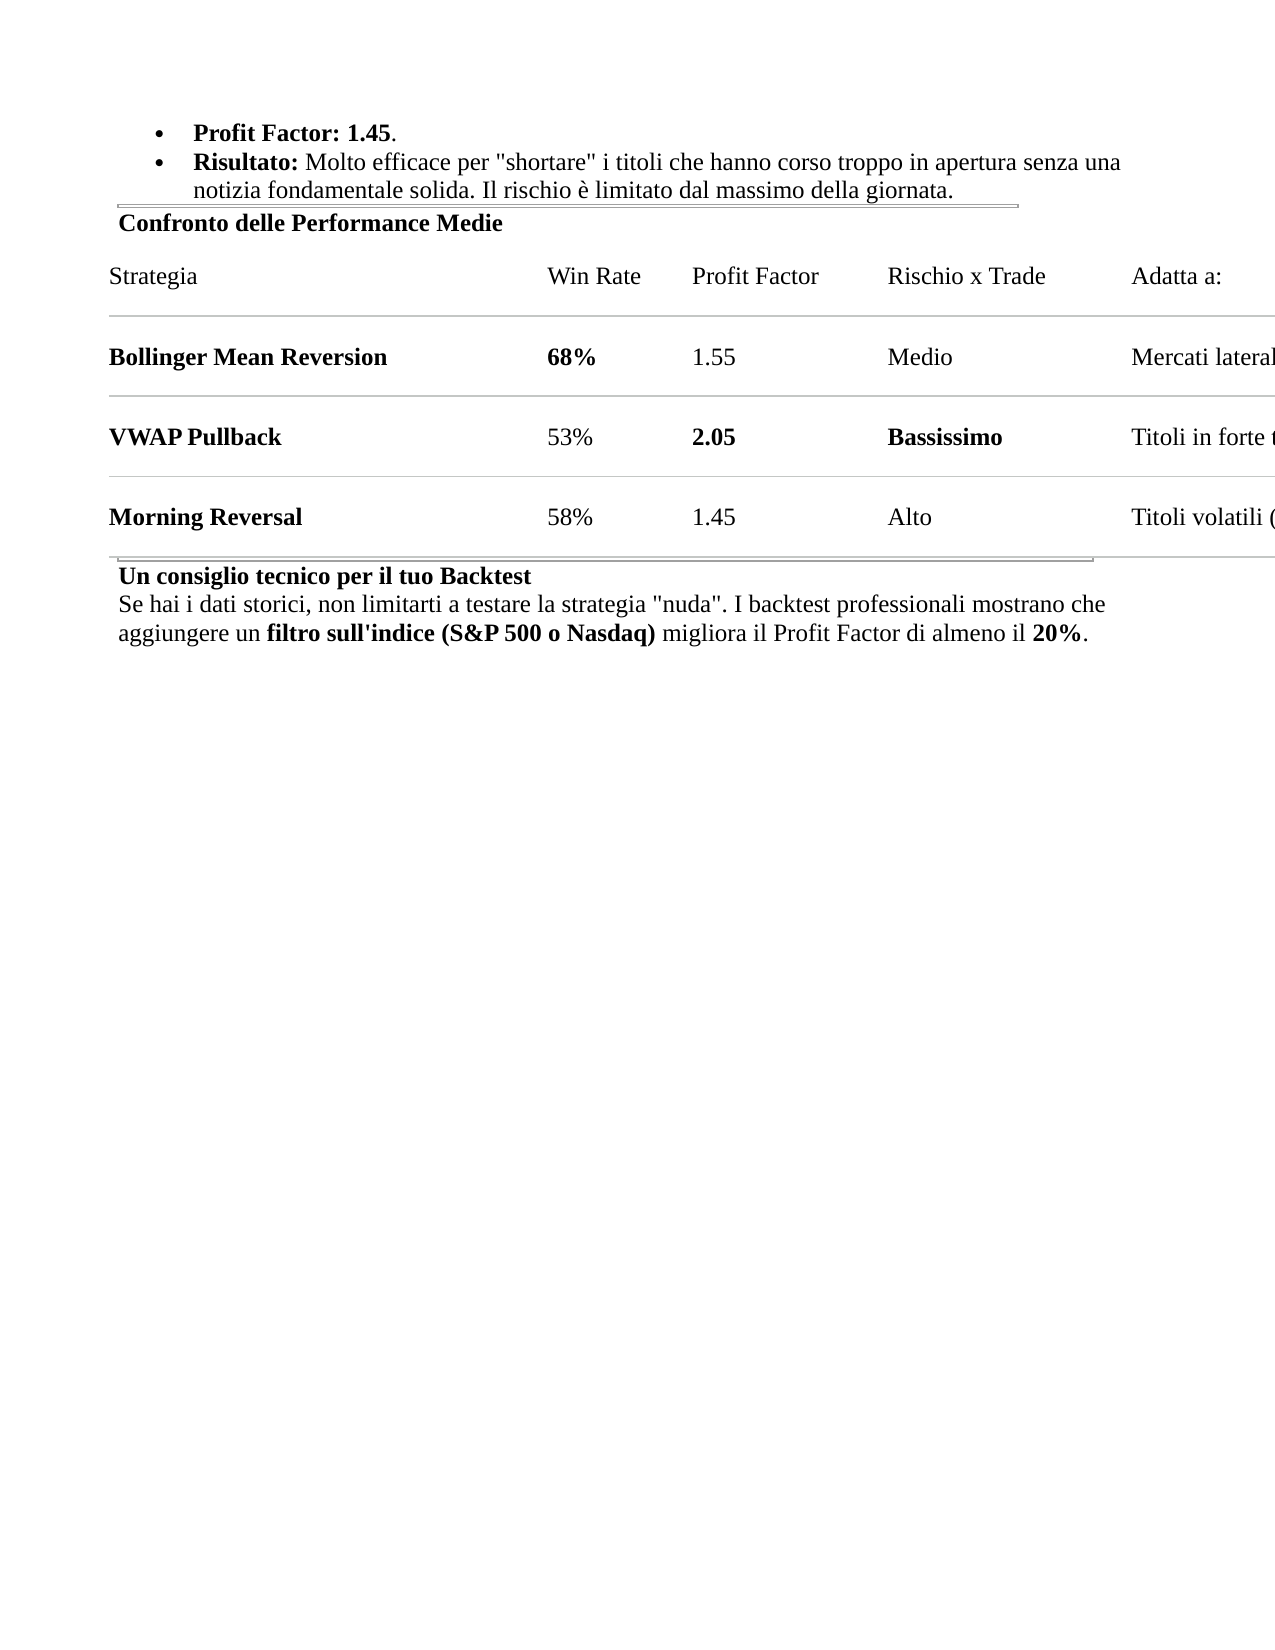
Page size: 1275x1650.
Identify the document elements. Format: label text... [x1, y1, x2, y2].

table_cell 68% [547, 317, 692, 395]
table_cell Titoli in forte trend [1131, 397, 1275, 476]
table_cell Titoli volatili (Large Caps) [1131, 477, 1275, 556]
table_cell 58% [547, 477, 692, 556]
table_cell 53% [547, 397, 692, 476]
table_cell 1.55 [692, 317, 887, 395]
table_cell Bollinger Mean Reversion [109, 317, 547, 395]
table_cell Mercati laterali [1131, 317, 1275, 395]
table_cell Medio [888, 317, 1131, 395]
table_header Adatta a: [1131, 236, 1275, 315]
list Risultato: Molto efficace per "shortare" i titoli che hanno corso troppo in apertura senza una notizia fondamentale solida. Il rischio è limitato dal massimo della giornata. [156, 147, 1157, 204]
table_cell 2.05 [692, 397, 887, 476]
text Un consiglio tecnico per il tuo Backtest [118, 561, 1157, 589]
table_header Strategia [109, 236, 547, 315]
table_header Rischio x Trade [888, 236, 1131, 315]
table_cell Bassissimo [888, 397, 1131, 476]
text Se hai i dati storici, non limitarti a testare la strategia "nuda". I backtest professionali mostrano che aggiungere un filtro sull'indice (S&P 500 o Nasdaq) migliora il Profit Factor di almeno il 20%. [118, 589, 1157, 647]
table_cell Alto [888, 477, 1131, 556]
list Profit Factor: 1.45. [156, 118, 1157, 147]
table_cell VWAP Pullback [109, 397, 547, 476]
text Confronto delle Performance Medie [118, 208, 1157, 236]
table_cell 1.45 [692, 477, 887, 556]
table_header Win Rate [547, 236, 692, 315]
table_cell Morning Reversal [109, 477, 547, 556]
table_header Profit Factor [692, 236, 887, 315]
